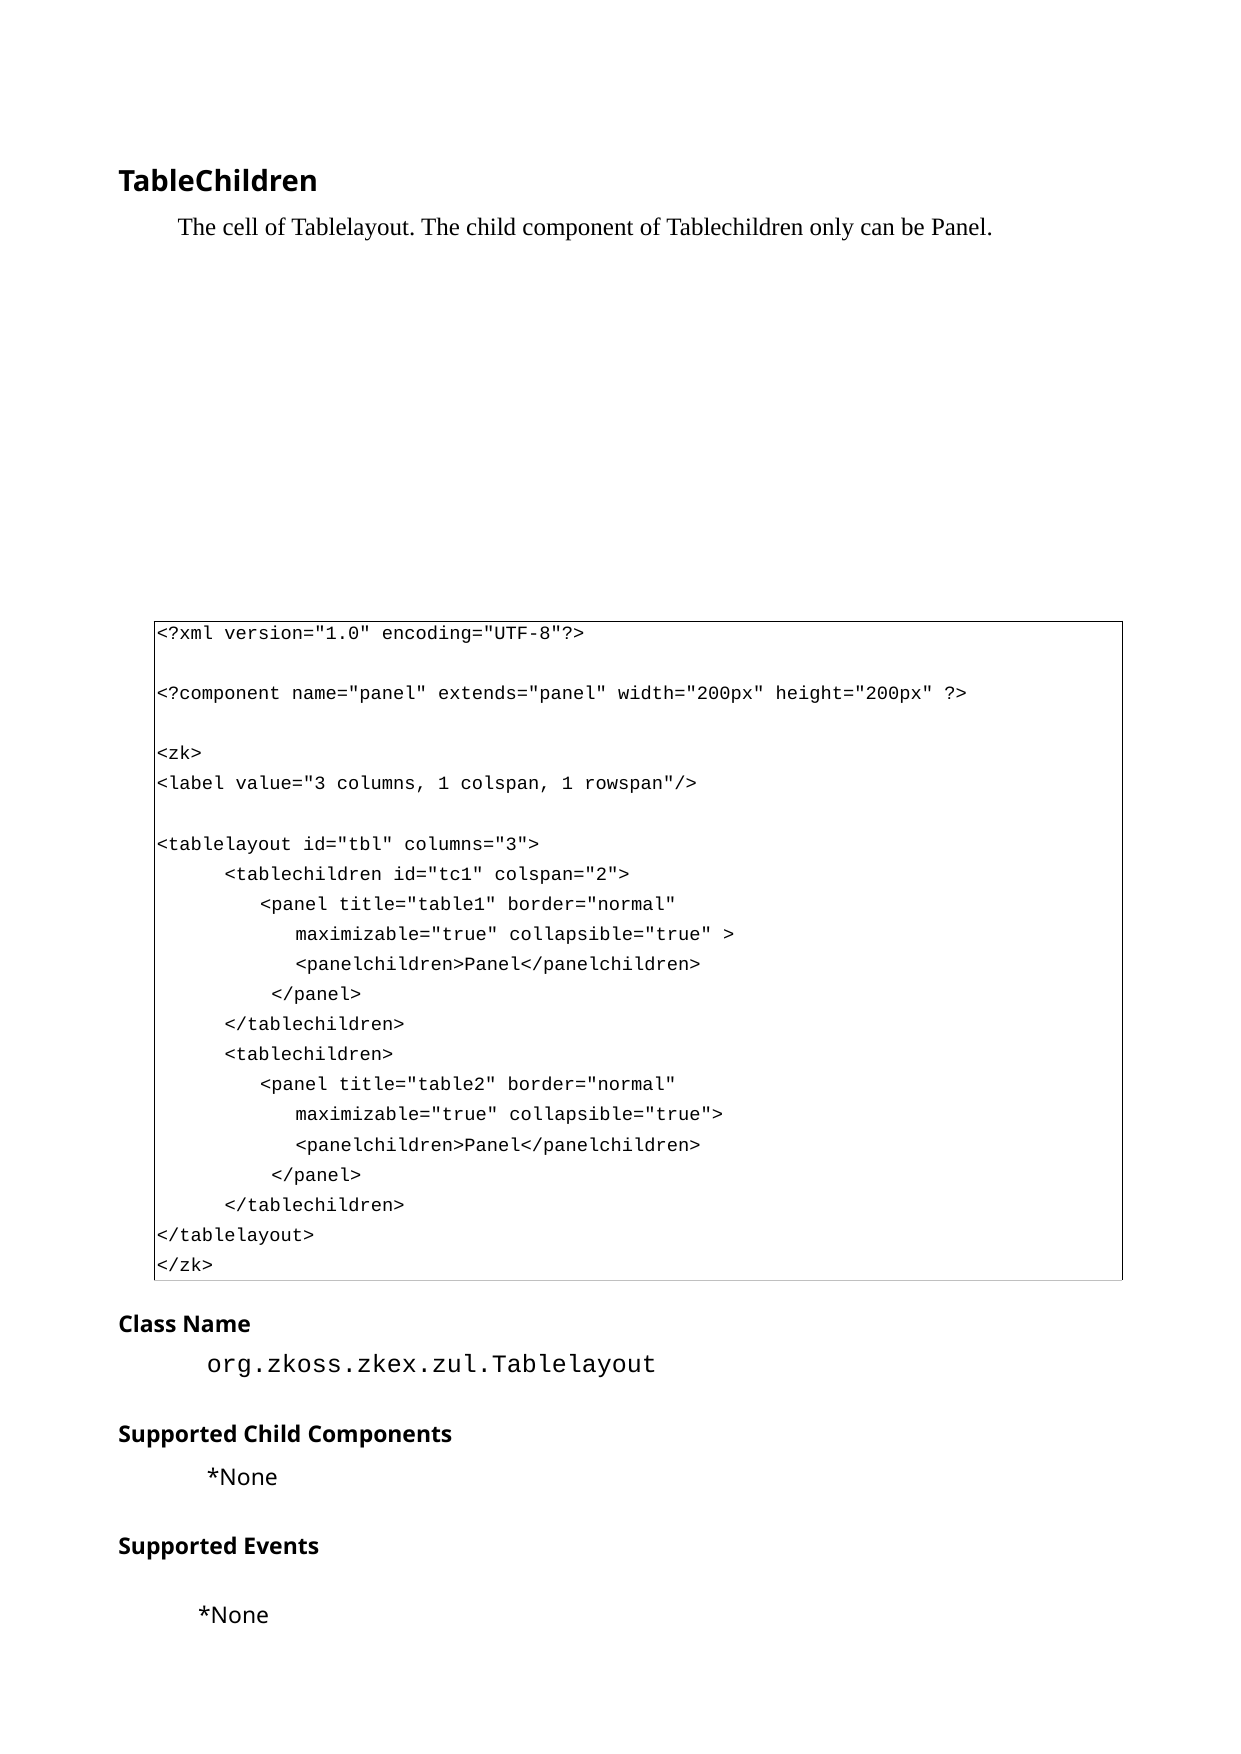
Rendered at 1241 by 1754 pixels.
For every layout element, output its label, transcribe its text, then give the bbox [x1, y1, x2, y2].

text <?xml version="1.0" encoding="UTF-8"?> [155, 622, 1122, 645]
text <panel title="table1" border="normal" [155, 891, 1122, 916]
text <tablelayout id="tbl" columns="3"> [155, 831, 1122, 856]
text <panelchildren>Panel</panelchildren> [155, 1132, 1122, 1157]
text </panel> [155, 982, 1122, 1006]
subtitle Class Name [118, 1308, 1122, 1339]
text <?component name="panel" extends="panel" width="200px" height="200px" ?> [155, 681, 1122, 705]
text The cell of Tablelayout. The child component of Tablechildren only can be Panel. [177, 213, 1122, 240]
text <label value="3 columns, 1 colspan, 1 rowspan"/> [155, 771, 1122, 795]
subtitle Supported Child Components [118, 1417, 1122, 1449]
text </panel> [155, 1162, 1122, 1187]
text <panelchildren>Panel</panelchildren> [155, 952, 1122, 976]
text </tablechildren> [155, 1012, 1122, 1036]
subtitle Supported Events [118, 1530, 1122, 1561]
text <zk> [155, 741, 1122, 765]
text <tablechildren> [155, 1042, 1122, 1066]
text </zk> [155, 1253, 1122, 1280]
text <tablechildren id="tc1" colspan="2"> [155, 861, 1122, 886]
text org.zkoss.zkex.zul.Tablelayout [207, 1352, 1122, 1380]
text maximizable="true" collapsible="true"> [155, 1102, 1122, 1126]
subtitle TableChildren [118, 161, 1122, 200]
text </tablechildren> [155, 1192, 1122, 1217]
text <panel title="table2" border="normal" [155, 1072, 1122, 1096]
text </tablelayout> [155, 1223, 1122, 1247]
text *None [207, 1461, 1122, 1492]
text *None [118, 1599, 1122, 1630]
text maximizable="true" collapsible="true" > [155, 922, 1122, 946]
